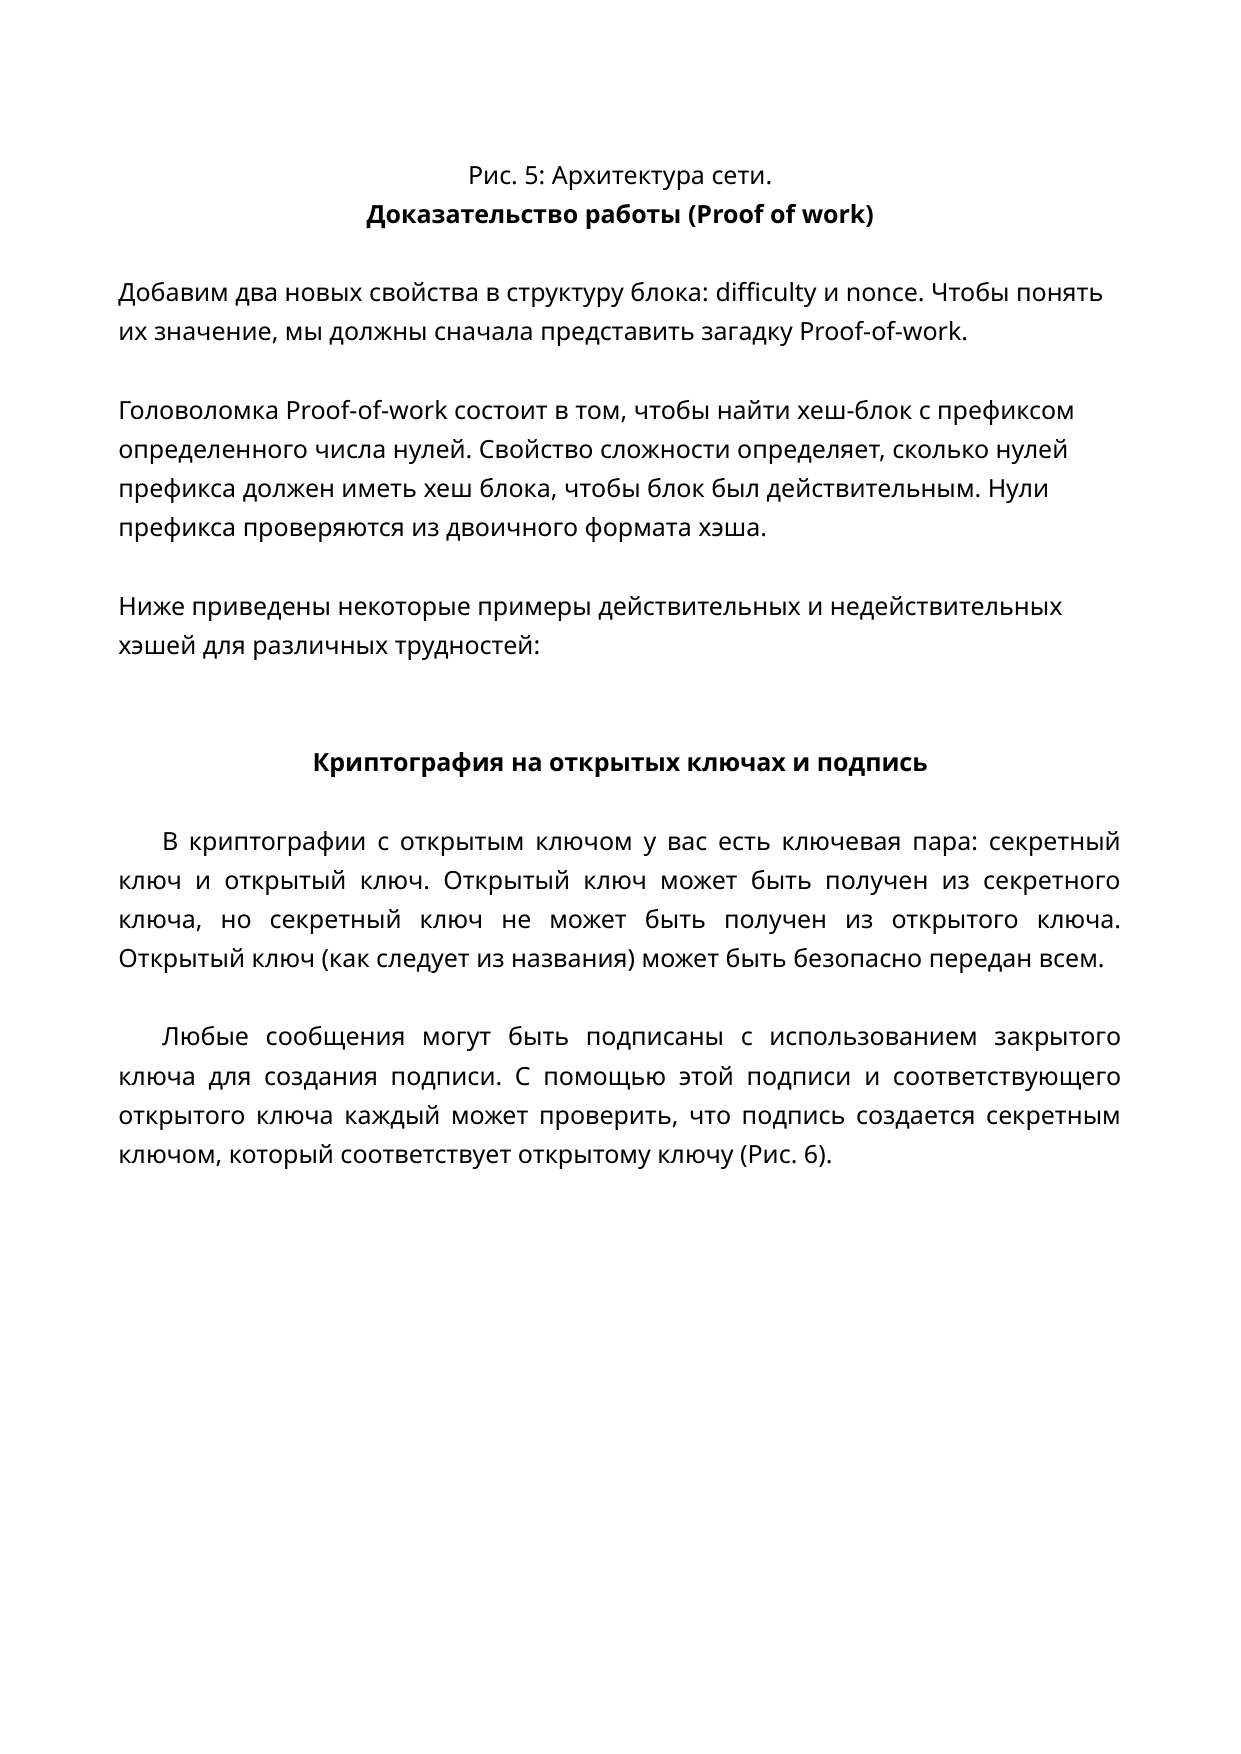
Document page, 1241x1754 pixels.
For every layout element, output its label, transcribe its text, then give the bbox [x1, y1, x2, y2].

text Любые сообщения могут быть подписаны с использованием закрытого ключа для создания подписи. С помощью этой подписи и соответствующего открытого ключа каждый может проверить, что подпись создается секретным ключом, который соответствует открытому ключу (Рис. 6). [118, 1019, 1122, 1171]
text Головоломка Proof-of-work состоит в том, чтобы найти хеш-блок с префиксом определенного числа нулей. Свойство сложности определяет, сколько нулей префикса должен иметь хеш блока, чтобы блок был действительным. Нули префикса проверяются из двоичного формата хэша. [118, 392, 1122, 544]
text Ниже приведены некоторые примеры действительных и недействительных хэшей для различных трудностей: [118, 588, 1122, 661]
text Доказательство работы (Proof of work) [118, 196, 1122, 231]
text Рис. 5: Архитектура сети. [118, 157, 1122, 191]
text В криптографии с открытым ключом у вас есть ключевая пара: секретный ключ и открытый ключ. Открытый ключ может быть получен из секретного ключа, но секретный ключ не может быть получен из открытого ключа. Открытый ключ (как следует из названия) может быть безопасно передан всем. [118, 823, 1122, 975]
text Добавим два новых свойства в структуру блока: difficulty и nonce. Чтобы понять их значение, мы должны сначала представить загадку Proof-of-work. [118, 275, 1122, 348]
text Криптография на открытых ключах и подпись [118, 745, 1122, 779]
